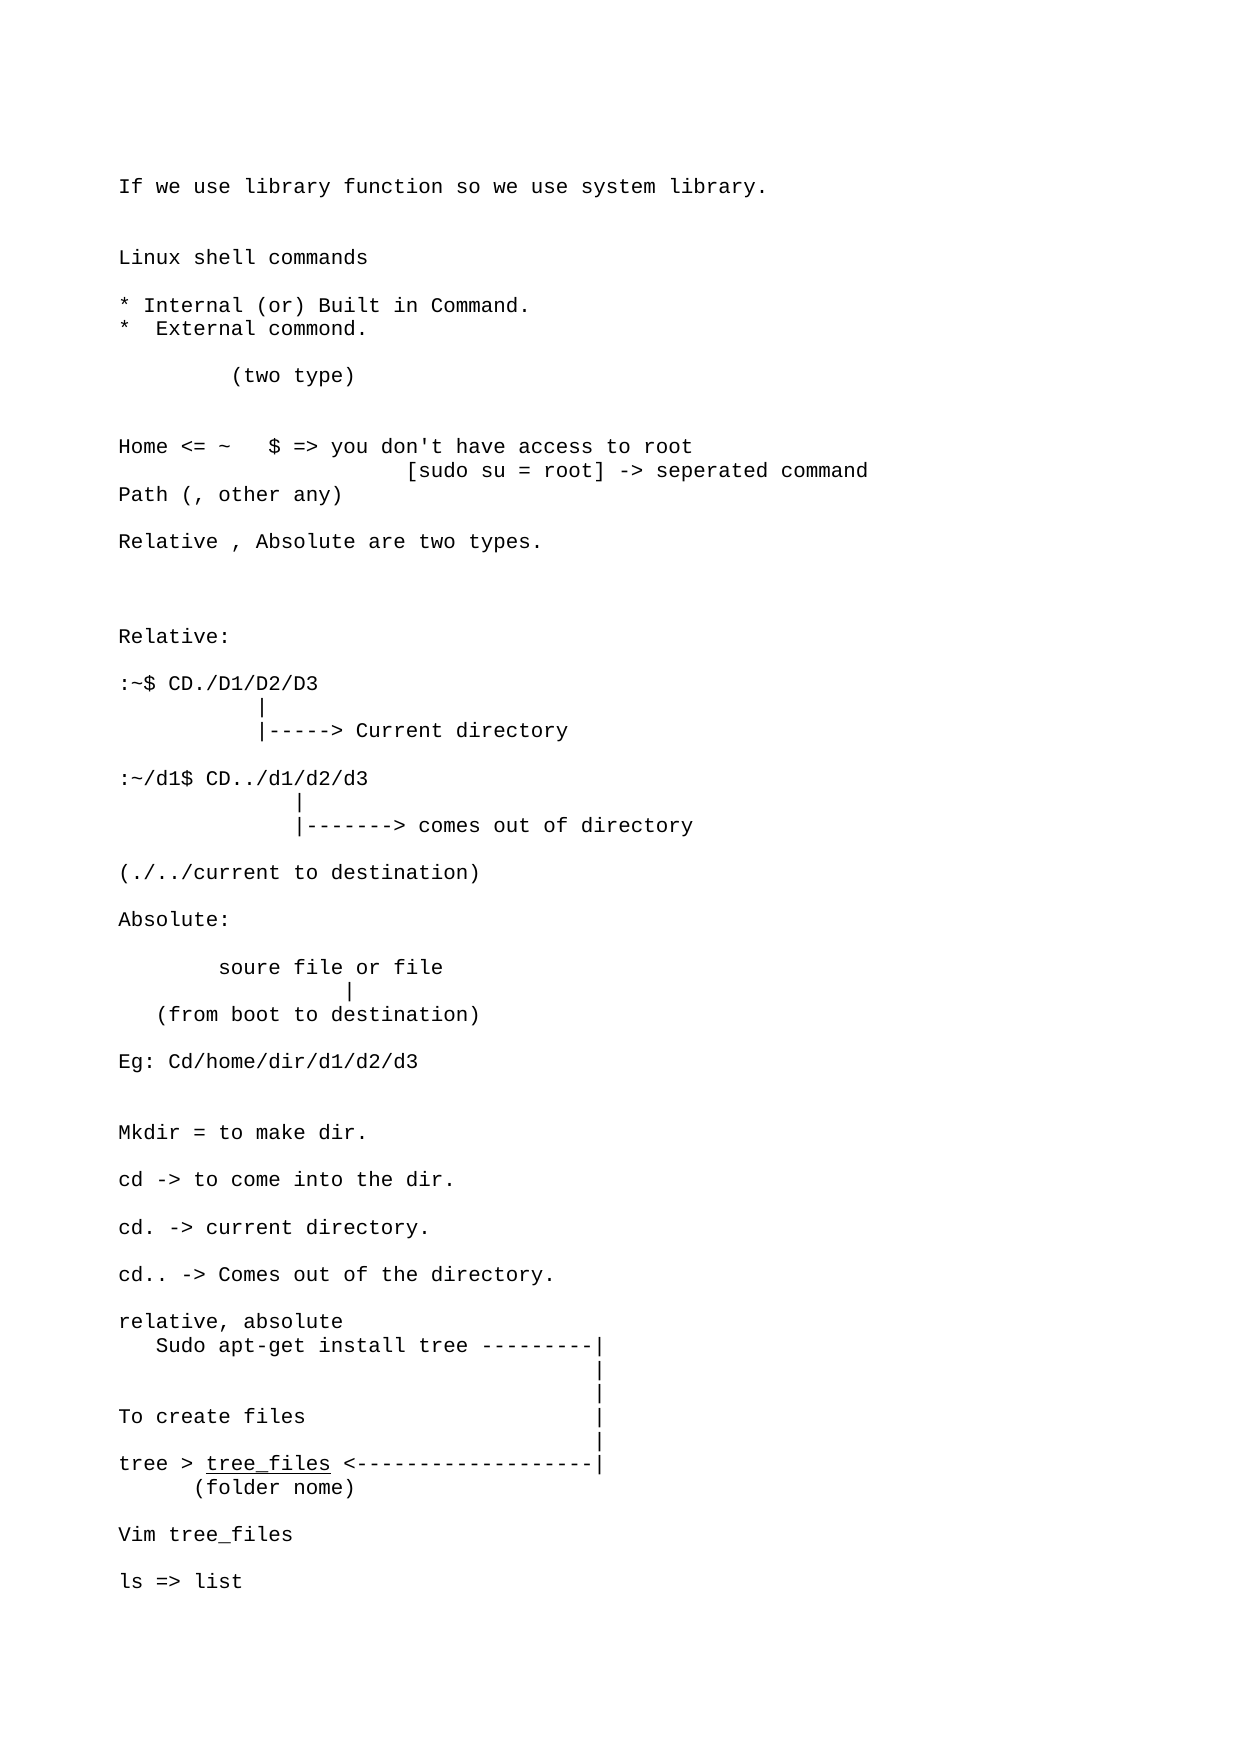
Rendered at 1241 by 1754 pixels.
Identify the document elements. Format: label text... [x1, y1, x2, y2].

text [sudo su = root] -> seperated command [118, 460, 1122, 484]
text soure file or file [118, 957, 1122, 980]
text Relative , Absolute are two types. [118, 531, 1122, 555]
text :~/d1$ CD../d1/d2/d3 [118, 767, 1122, 791]
text * External commond. [118, 318, 1122, 342]
text :~$ CD./D1/D2/D3 [118, 673, 1122, 697]
text Mkdir = to make dir. [118, 1122, 1122, 1146]
text | [118, 697, 1122, 720]
text | [118, 791, 1122, 815]
text cd. -> current directory. [118, 1217, 1122, 1240]
text * Internal (or) Built in Command. [118, 294, 1122, 318]
text (two type) [118, 366, 1122, 389]
text Eg: Cd/home/dir/d1/d2/d3 [118, 1051, 1122, 1075]
text ls => list [118, 1571, 1122, 1595]
text cd.. -> Comes out of the directory. [118, 1264, 1122, 1288]
text Sudo apt-get install tree ---------| [118, 1335, 1122, 1359]
text | [118, 980, 1122, 1004]
text tree > tree_files <-------------------| [118, 1453, 1122, 1477]
text (folder nome) [118, 1477, 1122, 1501]
text | [118, 1359, 1122, 1382]
text Path (, other any) [118, 484, 1122, 507]
text (./../current to destination) [118, 862, 1122, 886]
text Vim tree_files [118, 1524, 1122, 1548]
text cd -> to come into the dir. [118, 1169, 1122, 1193]
text (from boot to destination) [118, 1004, 1122, 1028]
text |-------> comes out of directory [118, 815, 1122, 838]
text Linux shell commands [118, 247, 1122, 271]
text To create files | [118, 1406, 1122, 1429]
text Home <= ~ $ => you don't have access to root [118, 436, 1122, 460]
text Relative: [118, 626, 1122, 649]
text relative, absolute [118, 1311, 1122, 1335]
text | [118, 1382, 1122, 1406]
text Absolute: [118, 909, 1122, 933]
text | [118, 1429, 1122, 1453]
text |-----> Current directory [118, 720, 1122, 744]
text If we use library function so we use system library. [118, 176, 1122, 200]
